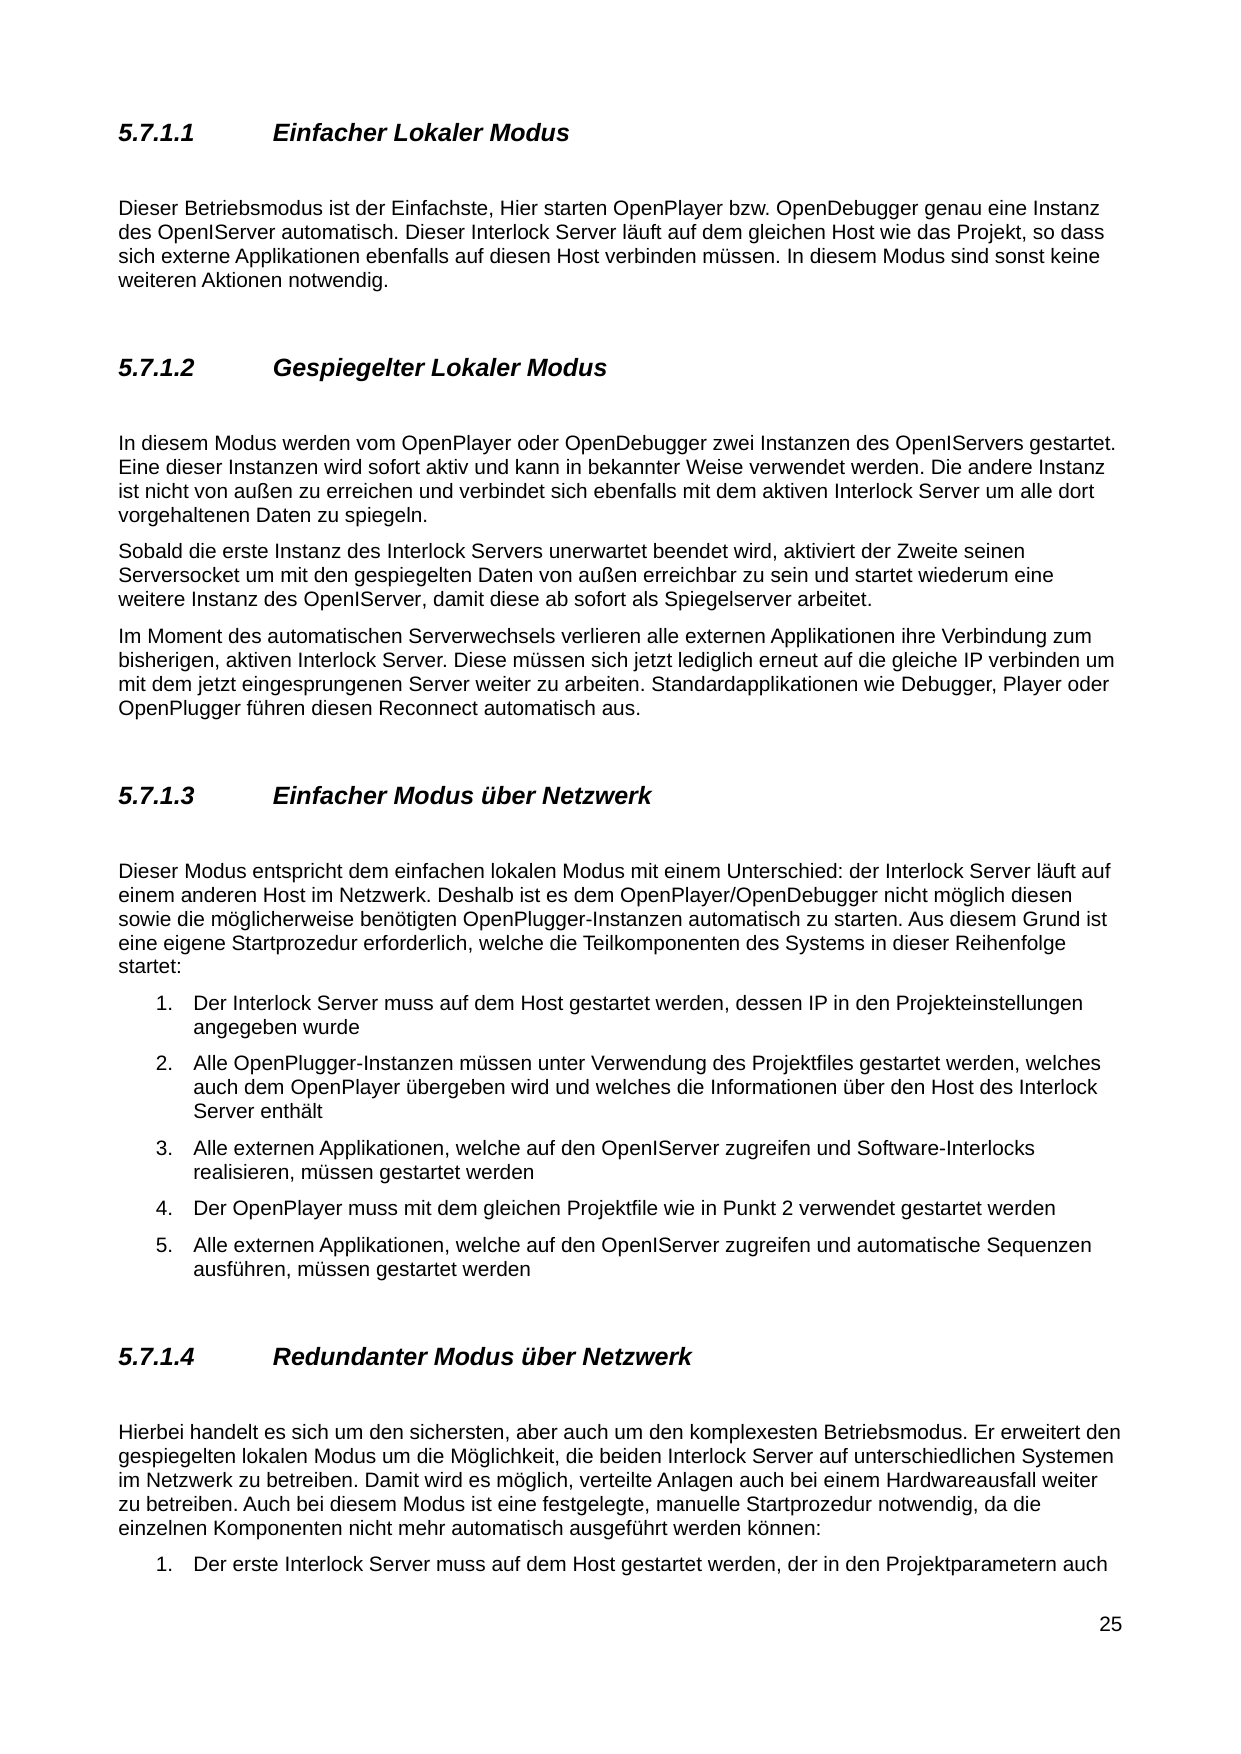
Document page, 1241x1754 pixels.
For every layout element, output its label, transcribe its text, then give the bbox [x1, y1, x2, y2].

list Der Interlock Server muss auf dem Host gestartet werden, dessen IP in den Projekteinstellungen angegeben wurde [156, 991, 1122, 1039]
list Alle externen Applikationen, welche auf den OpenIServer zugreifen und automatische Sequenzen ausführen, müssen gestartet werden [156, 1232, 1122, 1280]
text Dieser Modus entspricht dem einfachen lokalen Modus mit einem Unterschied: der Interlock Server läuft auf einem anderen Host im Netzwerk. Deshalb ist es dem OpenPlayer/OpenDebugger nicht möglich diesen sowie die möglicherweise benötigten OpenPlugger-Instanzen automatisch zu starten. Aus diesem Grund ist eine eigene Startprozedur erforderlich, welche die Teilkomponenten des Systems in dieser Reihenfolge startet: [118, 858, 1122, 978]
list Der OpenPlayer muss mit dem gleichen Projektfile wie in Punkt 2 verwendet gestartet werden [156, 1196, 1122, 1220]
subtitle Redundanter Modus über Netzwerk [118, 1342, 1122, 1371]
subtitle Einfacher Lokaler Modus [118, 118, 1122, 147]
list Alle OpenPlugger-Instanzen müssen unter Verwendung des Projektfiles gestartet werden, welches auch dem OpenPlayer übergeben wird und welches die Informationen über den Host des Interlock Server enthält [156, 1051, 1122, 1123]
text Sobald die erste Instanz des Interlock Servers unerwartet beendet wird, aktiviert der Zweite seinen Serversocket um mit den gespiegelten Daten von außen erreichbar zu sein und startet wiederum eine weitere Instanz des OpenIServer, damit diese ab sofort als Spiegelserver arbeitet. [118, 539, 1122, 611]
subtitle Einfacher Modus über Netzwerk [118, 781, 1122, 809]
text Hierbei handelt es sich um den sichersten, aber auch um den komplexesten Betriebsmodus. Er erweitert den gespiegelten lokalen Modus um die Möglichkeit, die beiden Interlock Server auf unterschiedlichen Systemen im Netzwerk zu betreiben. Damit wird es möglich, verteilte Anlagen auch bei einem Hardwareausfall weiter zu betreiben. Auch bei diesem Modus ist eine festgelegte, manuelle Startprozedur notwendig, da die einzelnen Komponenten nicht mehr automatisch ausgeführt werden können: [118, 1419, 1122, 1539]
text Im Moment des automatischen Serverwechsels verlieren alle externen Applikationen ihre Verbindung zum bisherigen, aktiven Interlock Server. Diese müssen sich jetzt lediglich erneut auf die gleiche IP verbinden um mit dem jetzt eingesprungenen Server weiter zu arbeiten. Standardapplikationen wie Debugger, Player oder OpenPlugger führen diesen Reconnect automatisch aus. [118, 623, 1122, 719]
text Dieser Betriebsmodus ist der Einfachste, Hier starten OpenPlayer bzw. OpenDebugger genau eine Instanz des OpenIServer automatisch. Dieser Interlock Server läuft auf dem gleichen Host wie das Projekt, so dass sich externe Applikationen ebenfalls auf diesen Host verbinden müssen. In diesem Modus sind sonst keine weiteren Aktionen notwendig. [118, 196, 1122, 292]
text In diesem Modus werden vom OpenPlayer oder OpenDebugger zwei Instanzen des OpenIServers gestartet. Eine dieser Instanzen wird sofort aktiv und kann in bekannter Weise verwendet werden. Die andere Instanz ist nicht von außen zu erreichen und verbindet sich ebenfalls mit dem aktiven Interlock Server um alle dort vorgehaltenen Daten zu spiegeln. [118, 431, 1122, 527]
subtitle Gespiegelter Lokaler Modus [118, 353, 1122, 382]
list Alle externen Applikationen, welche auf den OpenIServer zugreifen und Software-Interlocks realisieren, müssen gestartet werden [156, 1136, 1122, 1183]
list Der erste Interlock Server muss auf dem Host gestartet werden, der in den Projektparametern auch [156, 1552, 1122, 1576]
